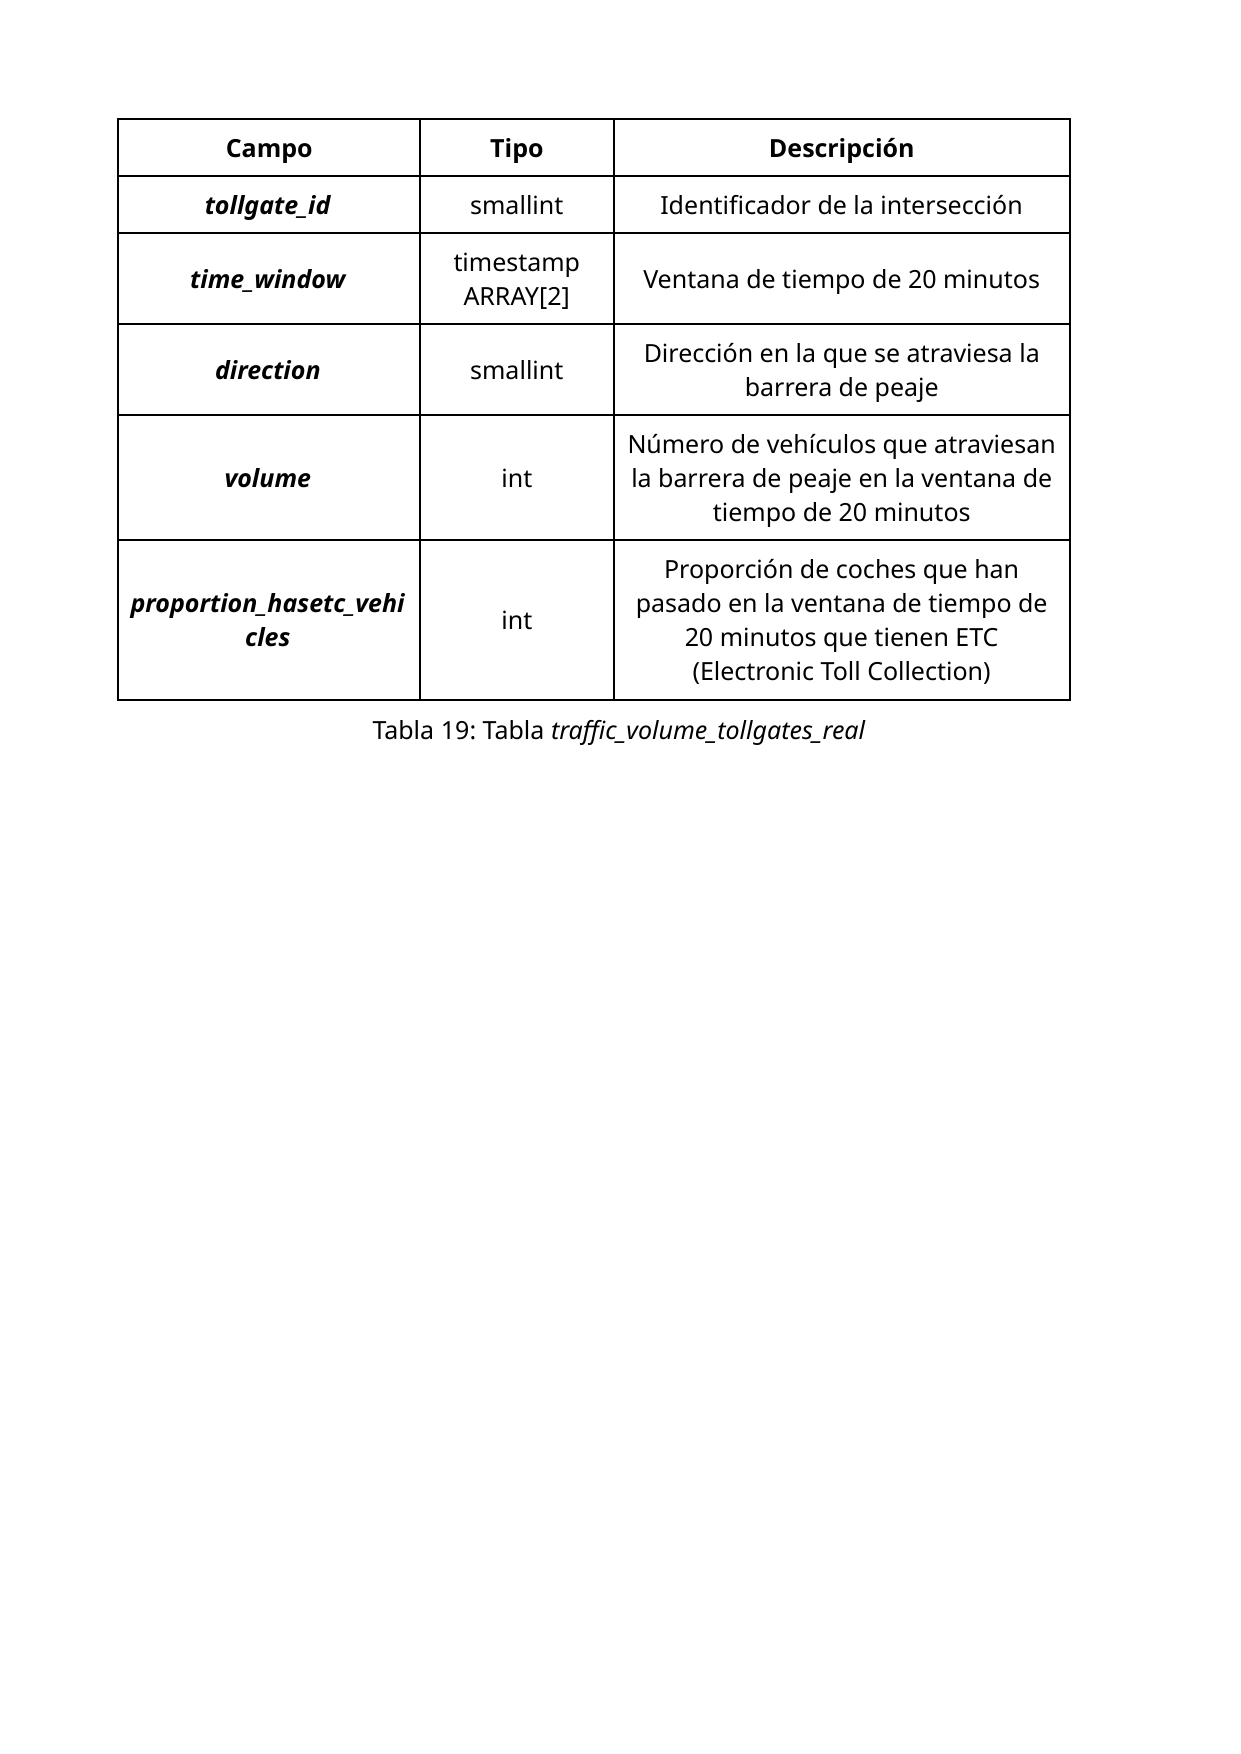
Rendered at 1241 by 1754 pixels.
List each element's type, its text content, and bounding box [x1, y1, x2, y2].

table_cell direction [119, 325, 419, 414]
table_cell Proporción de coches que han pasado en la ventana de tiempo de 20 minutos que tienen ETC (Electronic Toll Collection) [615, 541, 1069, 698]
table_cell proportion_hasetc_vehicles [119, 541, 419, 698]
table_cell volume [119, 416, 419, 539]
table_cell Dirección en la que se atraviesa la barrera de peaje [615, 325, 1069, 414]
table_cell Identificador de la intersección [615, 177, 1069, 232]
table_cell int [421, 541, 613, 698]
table_header Tipo [421, 120, 613, 175]
table_header Descripción [615, 120, 1069, 175]
table_cell smallint [421, 177, 613, 232]
text Tabla 19: Tabla traffic_volume_tollgates_real [118, 713, 1122, 747]
table_cell Ventana de tiempo de 20 minutos [615, 234, 1069, 323]
table_header Campo [119, 120, 419, 175]
table_cell smallint [421, 325, 613, 414]
table_cell time_window [119, 234, 419, 323]
table_cell timestamp ARRAY[2] [421, 234, 613, 323]
table_cell tollgate_id [119, 177, 419, 232]
table_cell Número de vehículos que atraviesan la barrera de peaje en la ventana de tiempo de 20 minutos [615, 416, 1069, 539]
table_cell int [421, 416, 613, 539]
